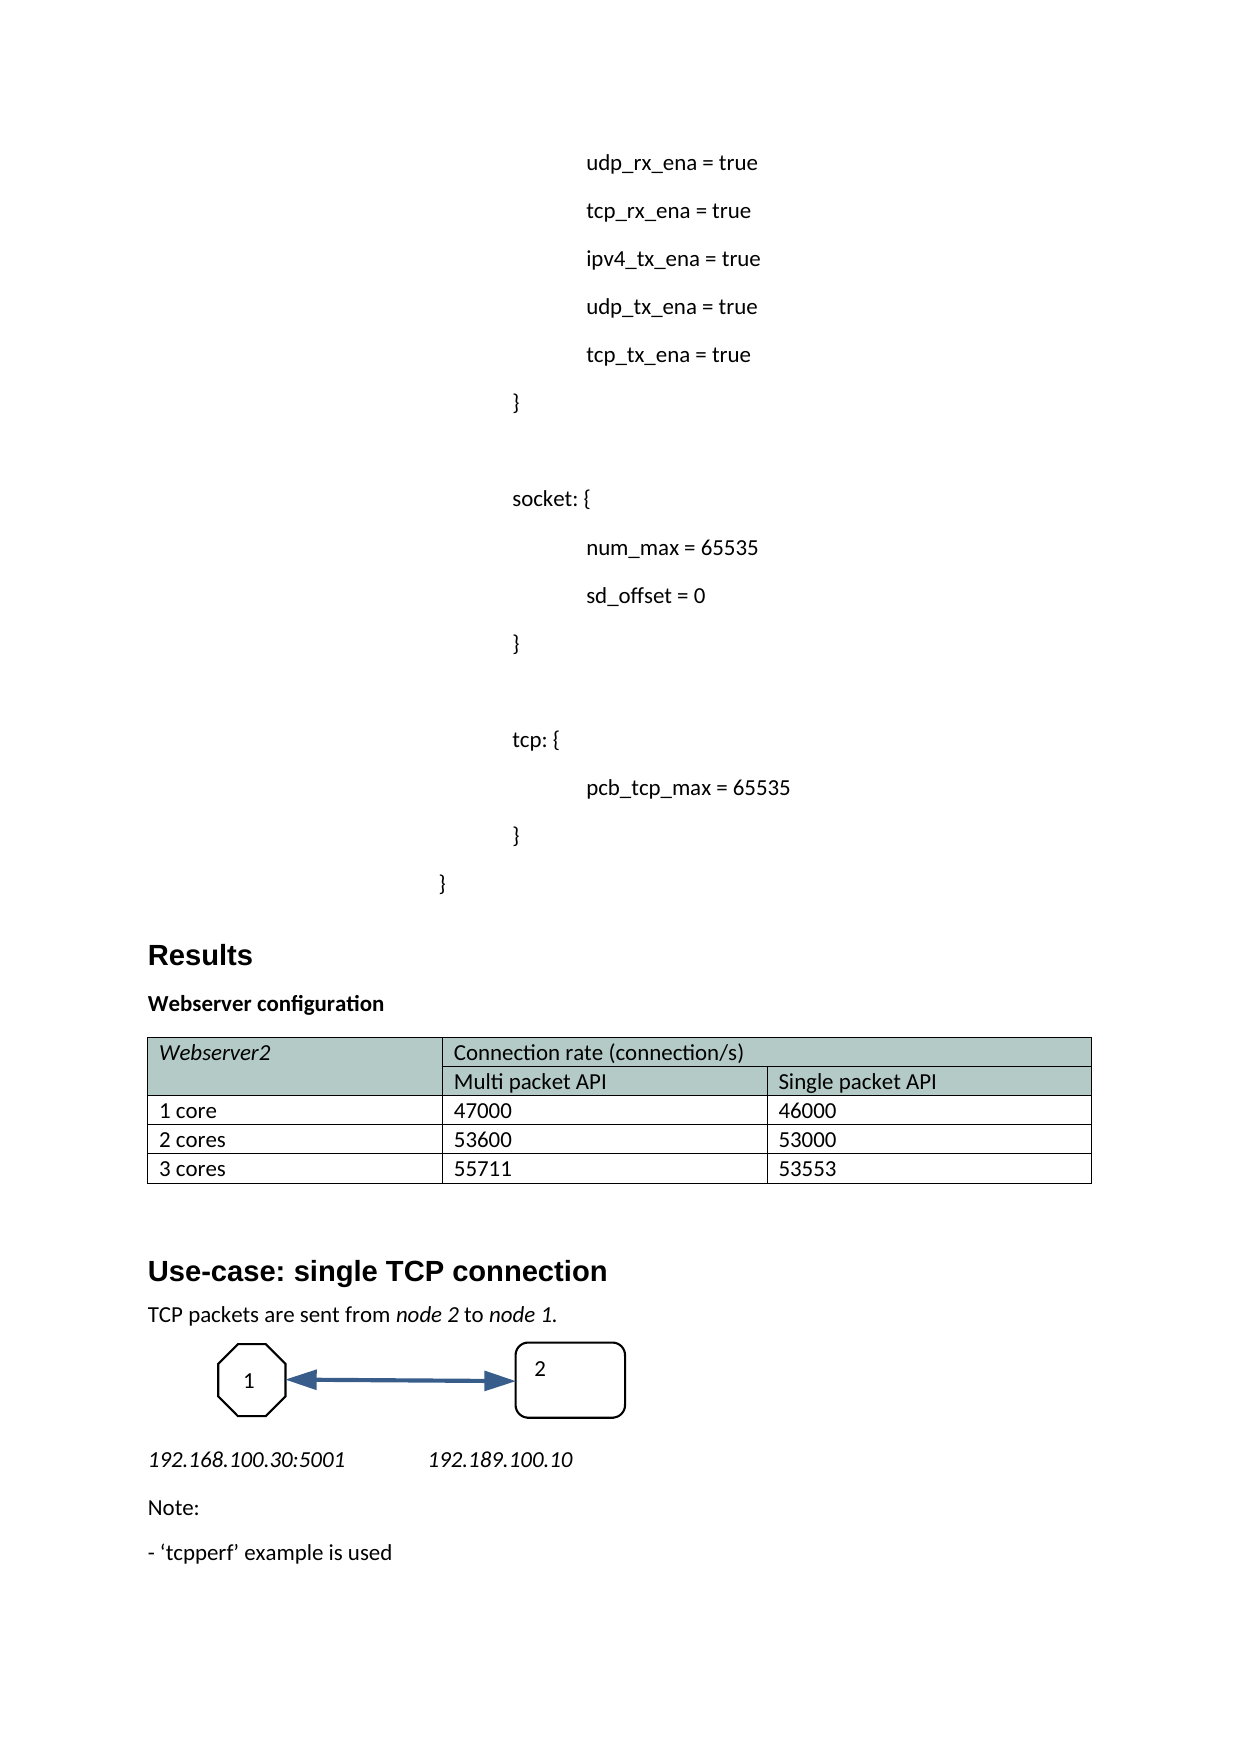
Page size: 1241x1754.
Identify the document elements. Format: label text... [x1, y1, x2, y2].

table_cell Single packet API [768, 1067, 1091, 1095]
text TCP packets are sent from node 2 to node 1. [148, 1300, 1094, 1328]
subtitle Use-case: single TCP connection [148, 1254, 1094, 1287]
table_cell 55711 [443, 1154, 767, 1182]
subtitle Results [148, 938, 1094, 972]
table_cell [148, 148, 438, 917]
table_cell 47000 [443, 1096, 767, 1124]
text Note: [148, 1493, 1094, 1521]
table_cell 2 cores [148, 1125, 442, 1153]
table_cell Multi packet API [443, 1067, 767, 1095]
table_cell 46000 [768, 1096, 1091, 1124]
text - ‘tcpperf’ example is used [148, 1538, 1094, 1566]
table_cell 53000 [768, 1125, 1091, 1153]
text Webserver configuration [148, 989, 1094, 1017]
table_cell udp_rx_ena = true tcp_rx_ena = true ipv4_tx_ena = true udp_tx_ena = true tcp_tx_ena = true } socket: { num_max = 65535 sd_offset = 0 } tcp: { pcb_tcp_max = 65535 } } [438, 148, 1094, 917]
table_header Webserver2 [148, 1038, 442, 1095]
table_cell 1 core [148, 1096, 442, 1124]
table_cell 53553 [768, 1154, 1091, 1182]
table_header Connection rate (connection/s) [443, 1038, 1091, 1066]
text 192.168.100.30:5001 192.189.100.10 [148, 1445, 1094, 1473]
table_cell 3 cores [148, 1154, 442, 1182]
table_cell 53600 [443, 1125, 767, 1153]
